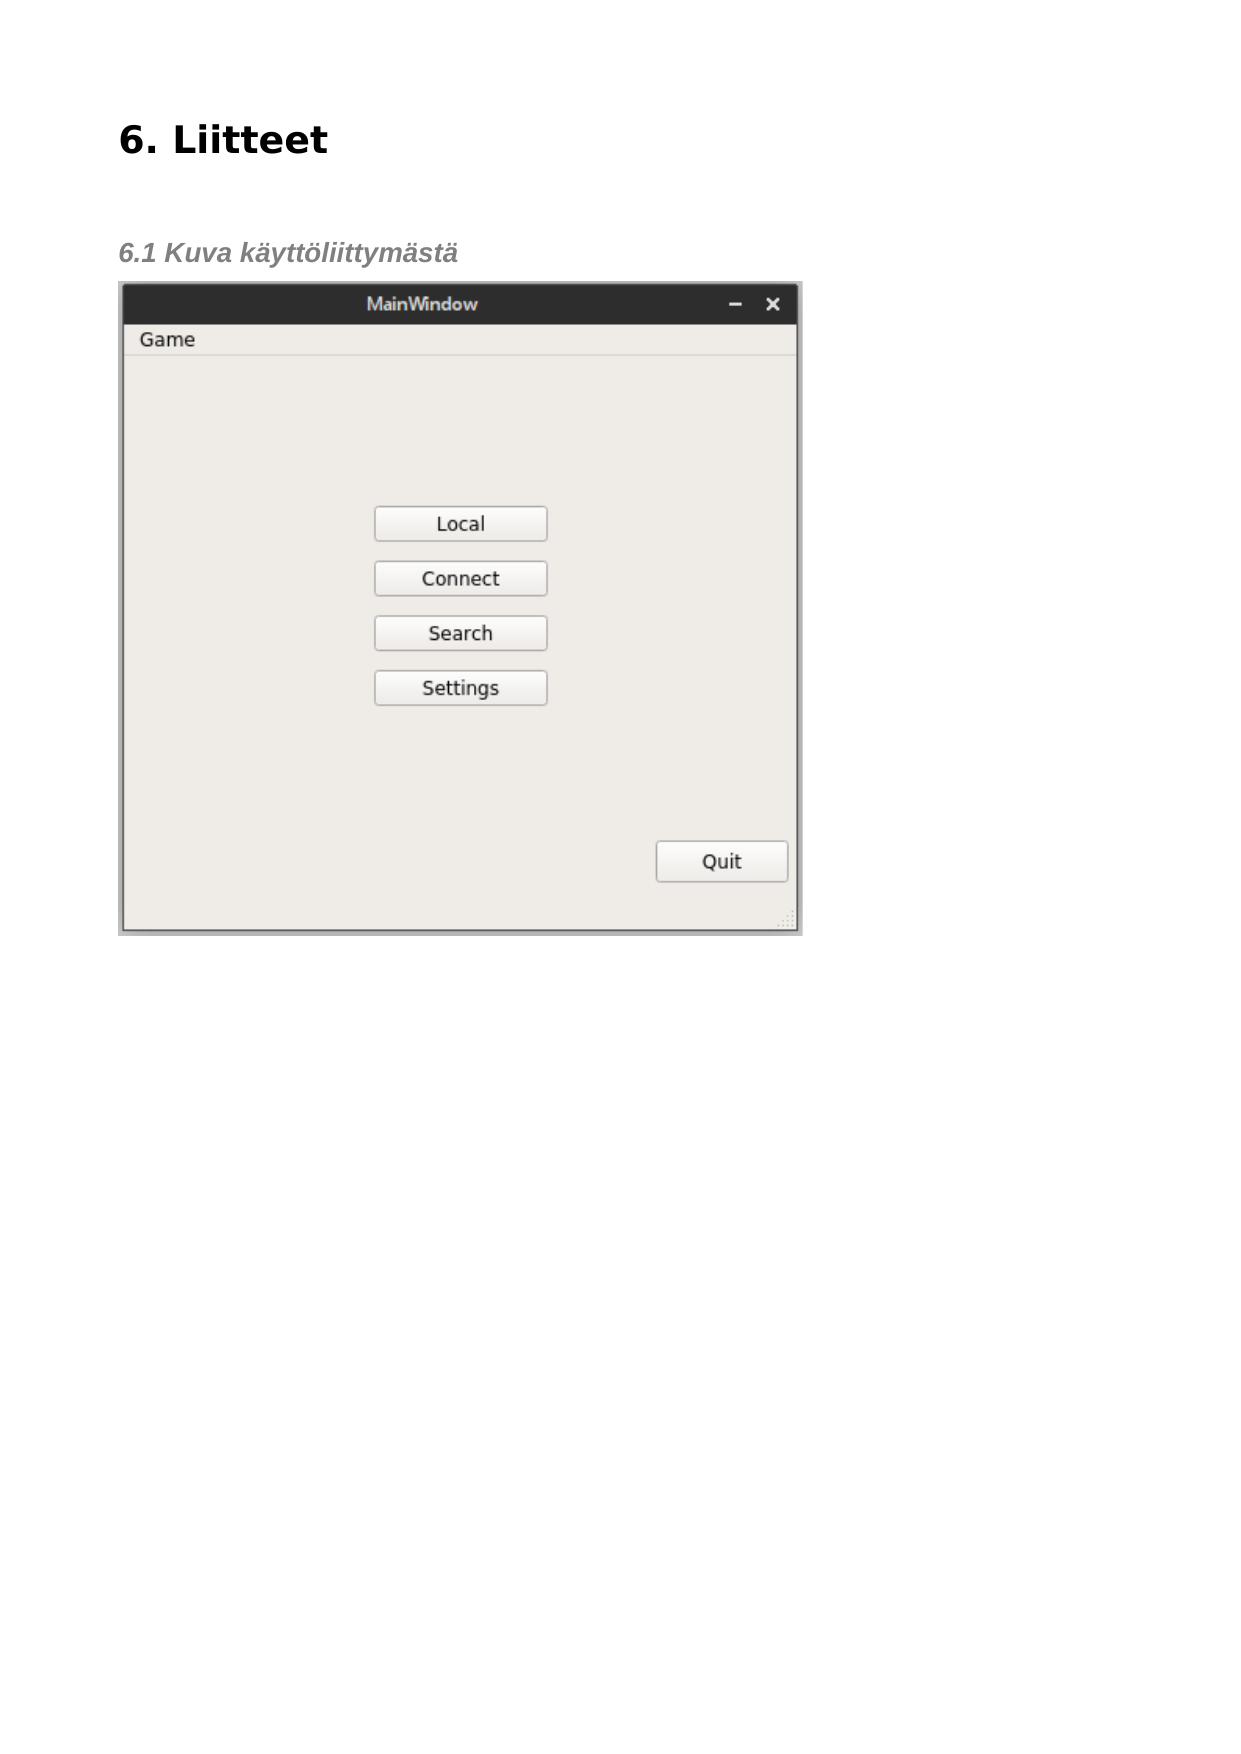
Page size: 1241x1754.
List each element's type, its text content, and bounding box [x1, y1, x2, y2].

picture [118, 281, 803, 936]
subtitle 6. Liitteet [118, 118, 1122, 162]
subtitle 6.1 Kuva käyttöliittymästä [118, 237, 1122, 269]
